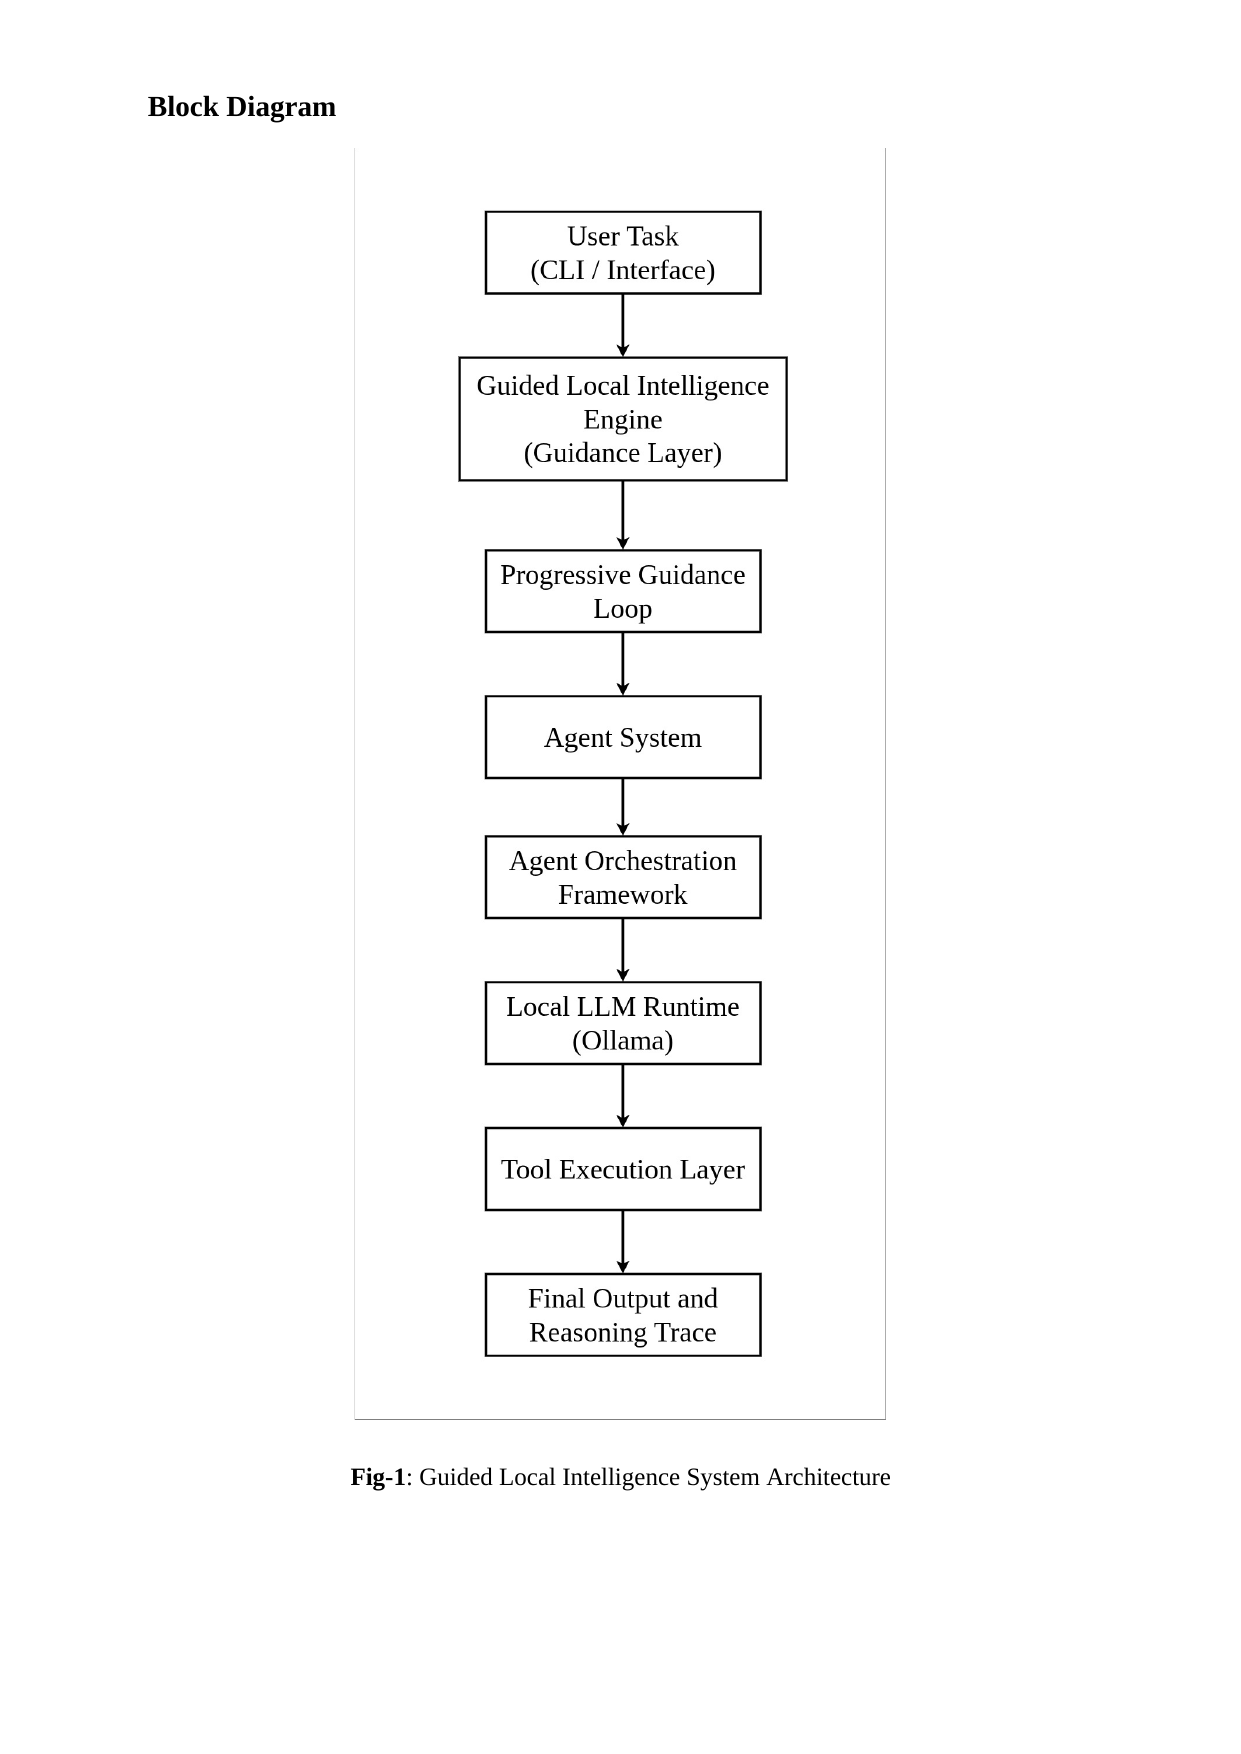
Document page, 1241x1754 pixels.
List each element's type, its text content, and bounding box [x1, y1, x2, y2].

picture [354, 148, 886, 1420]
text Block Diagram [148, 89, 1093, 122]
